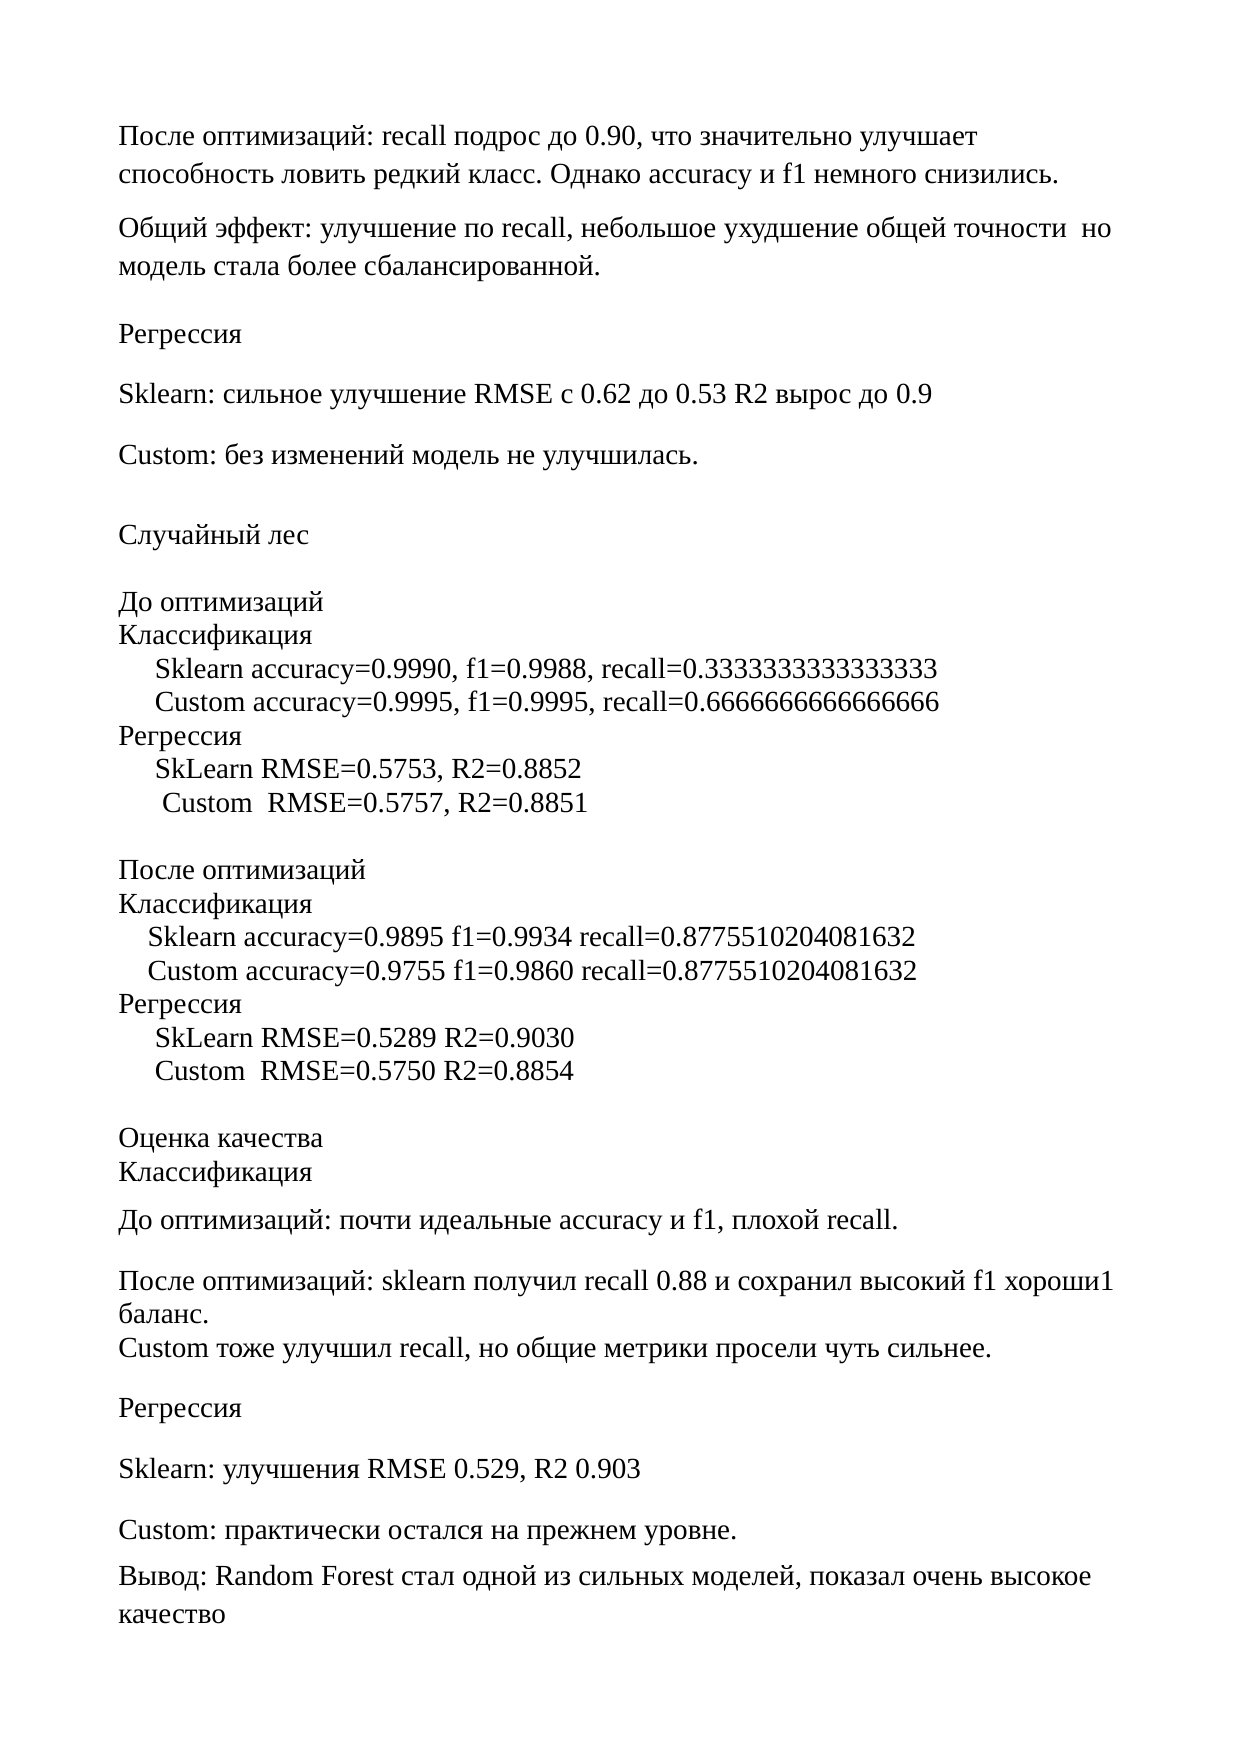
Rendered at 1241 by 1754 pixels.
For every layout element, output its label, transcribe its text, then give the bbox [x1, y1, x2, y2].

subtitle Регрессия [118, 1391, 1122, 1424]
text Custom RMSE=0.5757, R2=0.8851 [118, 785, 1122, 819]
text SkLearn RMSE=0.5289 R2=0.9030 Custom RMSE=0.5750 R2=0.8854 [118, 1020, 1122, 1087]
text Оценка качества [118, 1121, 1122, 1154]
text Вывод: Random Forest стал одной из сильных моделей, показал очень высокое качество [118, 1558, 1122, 1630]
text После оптимизаций: recall подрос до 0.90, что значительно улучшает способность ловить редкий класс. Однако accuracy и f1 немного снизились. [118, 118, 1122, 190]
text Классификация [118, 617, 1122, 651]
text Классификация Sklearn accuracy=0.9895 f1=0.9934 recall=0.8775510204081632 [118, 886, 1122, 953]
subtitle Custom: практически остался на прежнем уровне. [118, 1512, 1122, 1545]
text Случайный лес [118, 517, 1122, 550]
text Классификация [118, 1154, 1122, 1188]
text До оптимизаций [118, 584, 1122, 617]
text После оптимизаций [118, 819, 1122, 886]
subtitle Sklearn: улучшения RMSE 0.529, R2 0.903 [118, 1451, 1122, 1485]
text Custom accuracy=0.9755 f1=0.9860 recall=0.8775510204081632 [118, 953, 1122, 986]
text SkLearn RMSE=0.5753, R2=0.8852 [118, 752, 1122, 785]
text Sklearn accuracy=0.9990, f1=0.9988, recall=0.3333333333333333 Custom accuracy=0.9995, f1=0.9995, recall=0.6666666666666666 [118, 651, 1122, 718]
text Регрессия [118, 986, 1122, 1020]
subtitle До оптимизаций: почти идеальные accuracy и f1, плохой recall. [118, 1202, 1122, 1236]
subtitle Custom: без изменений модель не улучшилась. [118, 437, 1122, 471]
text Общий эффект: улучшение по recall, небольшое ухудшение общей точности но модель стала более сбалансированной. [118, 210, 1122, 282]
subtitle После оптимизаций: sklearn получил recall 0.88 и сохранил высокий f1 хороши1 баланс. Custom тоже улучшил recall, но общие метрики просели чуть сильнее. [118, 1263, 1122, 1363]
subtitle Sklearn: сильное улучшение RMSE с 0.62 до 0.53 R2 вырос до 0.9 [118, 377, 1122, 410]
text Регрессия [118, 718, 1122, 752]
subtitle Регрессия [118, 316, 1122, 349]
